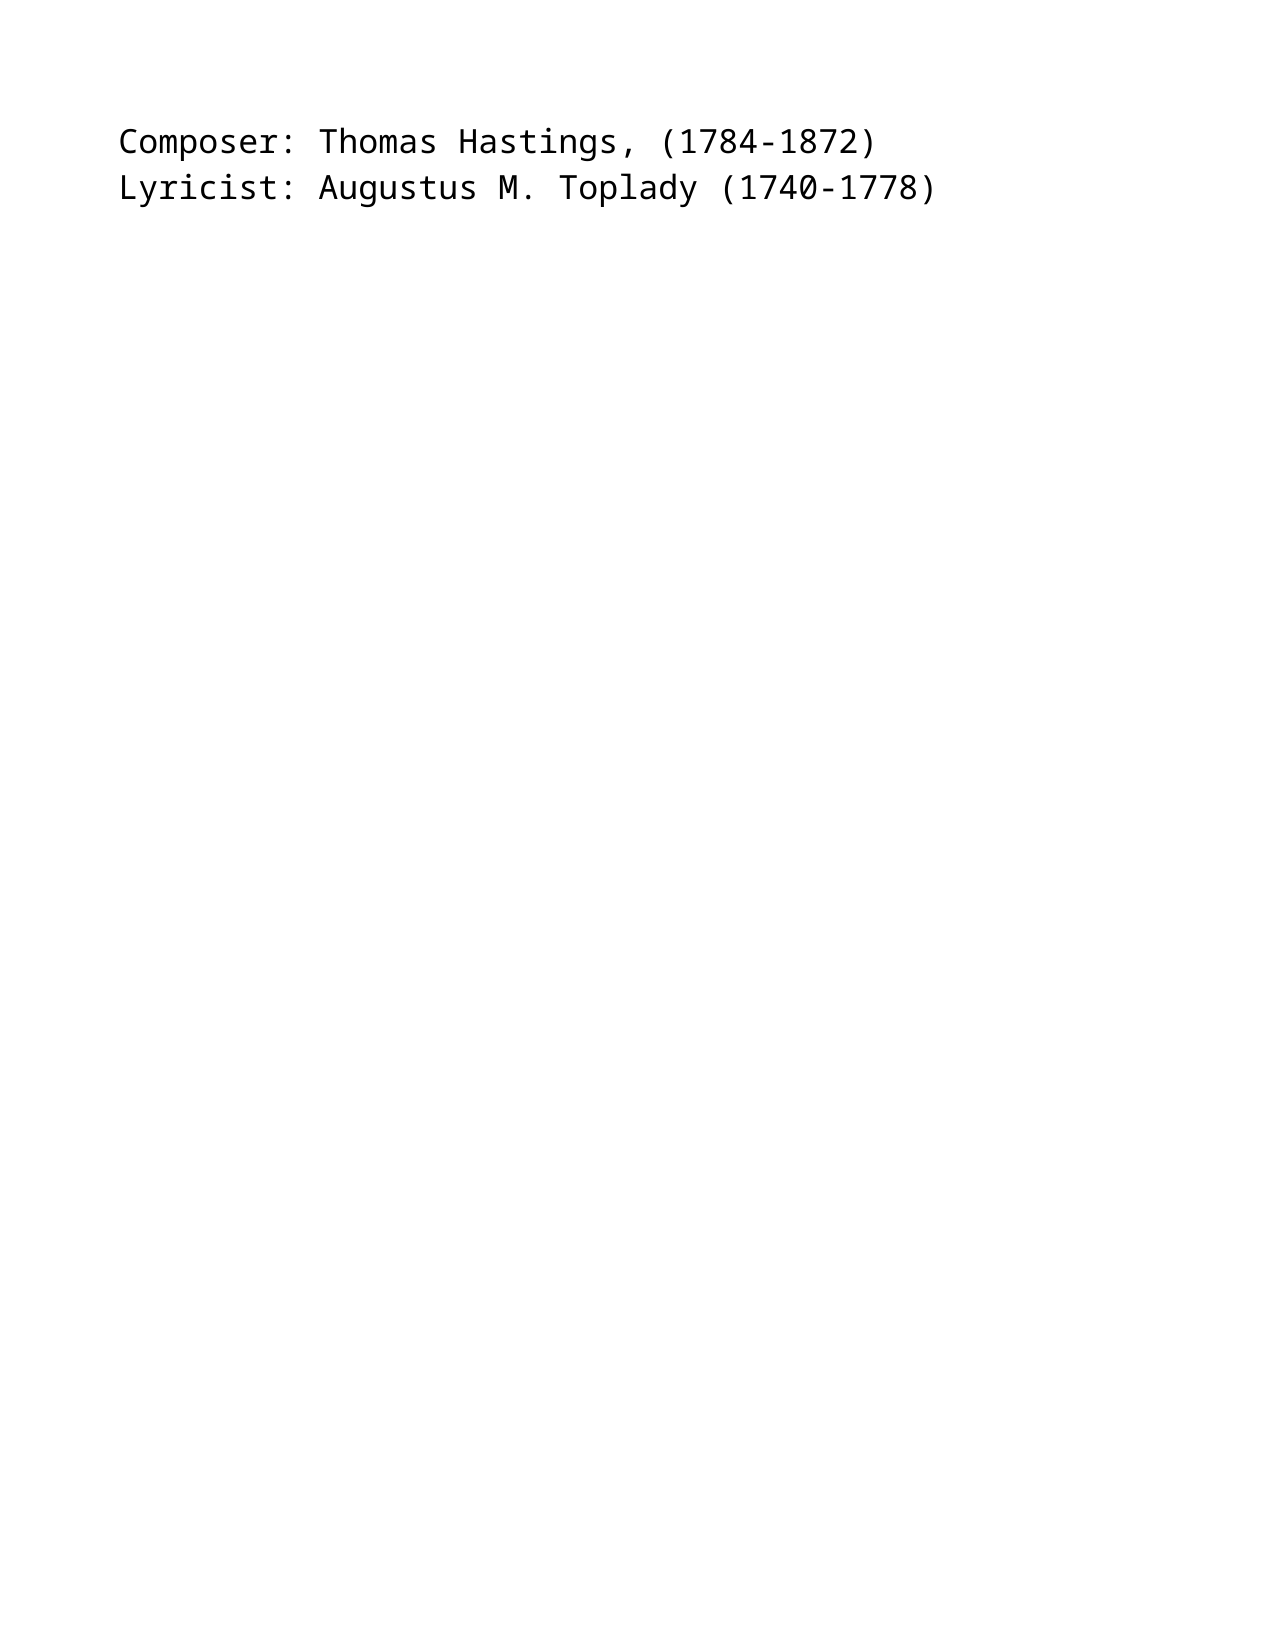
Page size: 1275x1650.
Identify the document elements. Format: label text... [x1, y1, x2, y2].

text Composer: Thomas Hastings, (1784-1872) [118, 118, 1157, 163]
text Lyricist: Augustus M. Toplady (1740-1778) [118, 163, 1157, 209]
